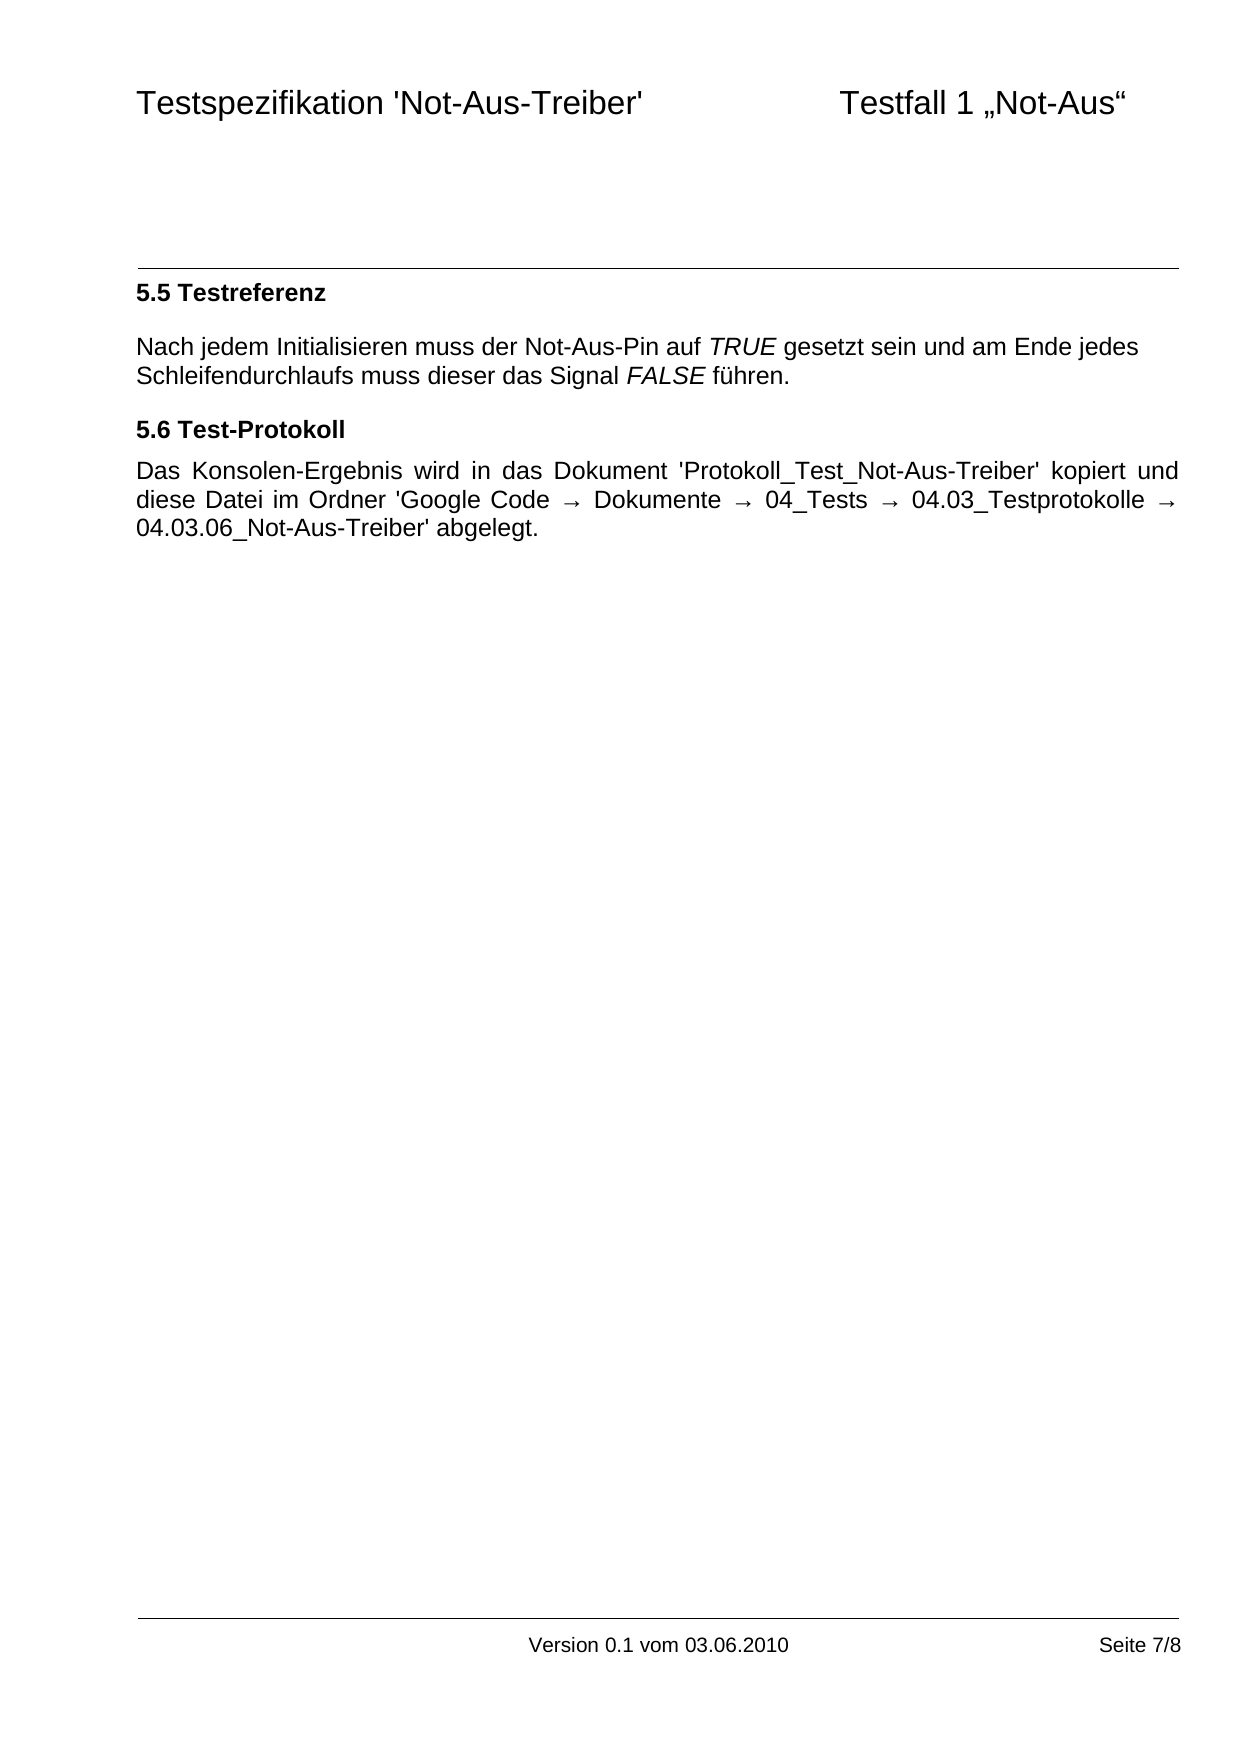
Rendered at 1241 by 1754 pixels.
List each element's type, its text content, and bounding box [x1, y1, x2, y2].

subtitle Test-Protokoll [136, 414, 1181, 443]
text Nach jedem Initialisieren muss der Not-Aus-Pin auf TRUE gesetzt sein und am Ende jedes Schleifendurchlaufs muss dieser das Signal FALSE führen. [136, 332, 1181, 389]
text Das Konsolen-Ergebnis wird in das Dokument 'Protokoll_Test_Not-Aus-Treiber' kopiert und diese Datei im Ordner 'Google Code → Dokumente → 04_Tests → 04.03_Testprotokolle → 04.03.06_Not-Aus-Treiber' abgelegt. [136, 456, 1181, 542]
subtitle Testreferenz [136, 289, 1181, 307]
